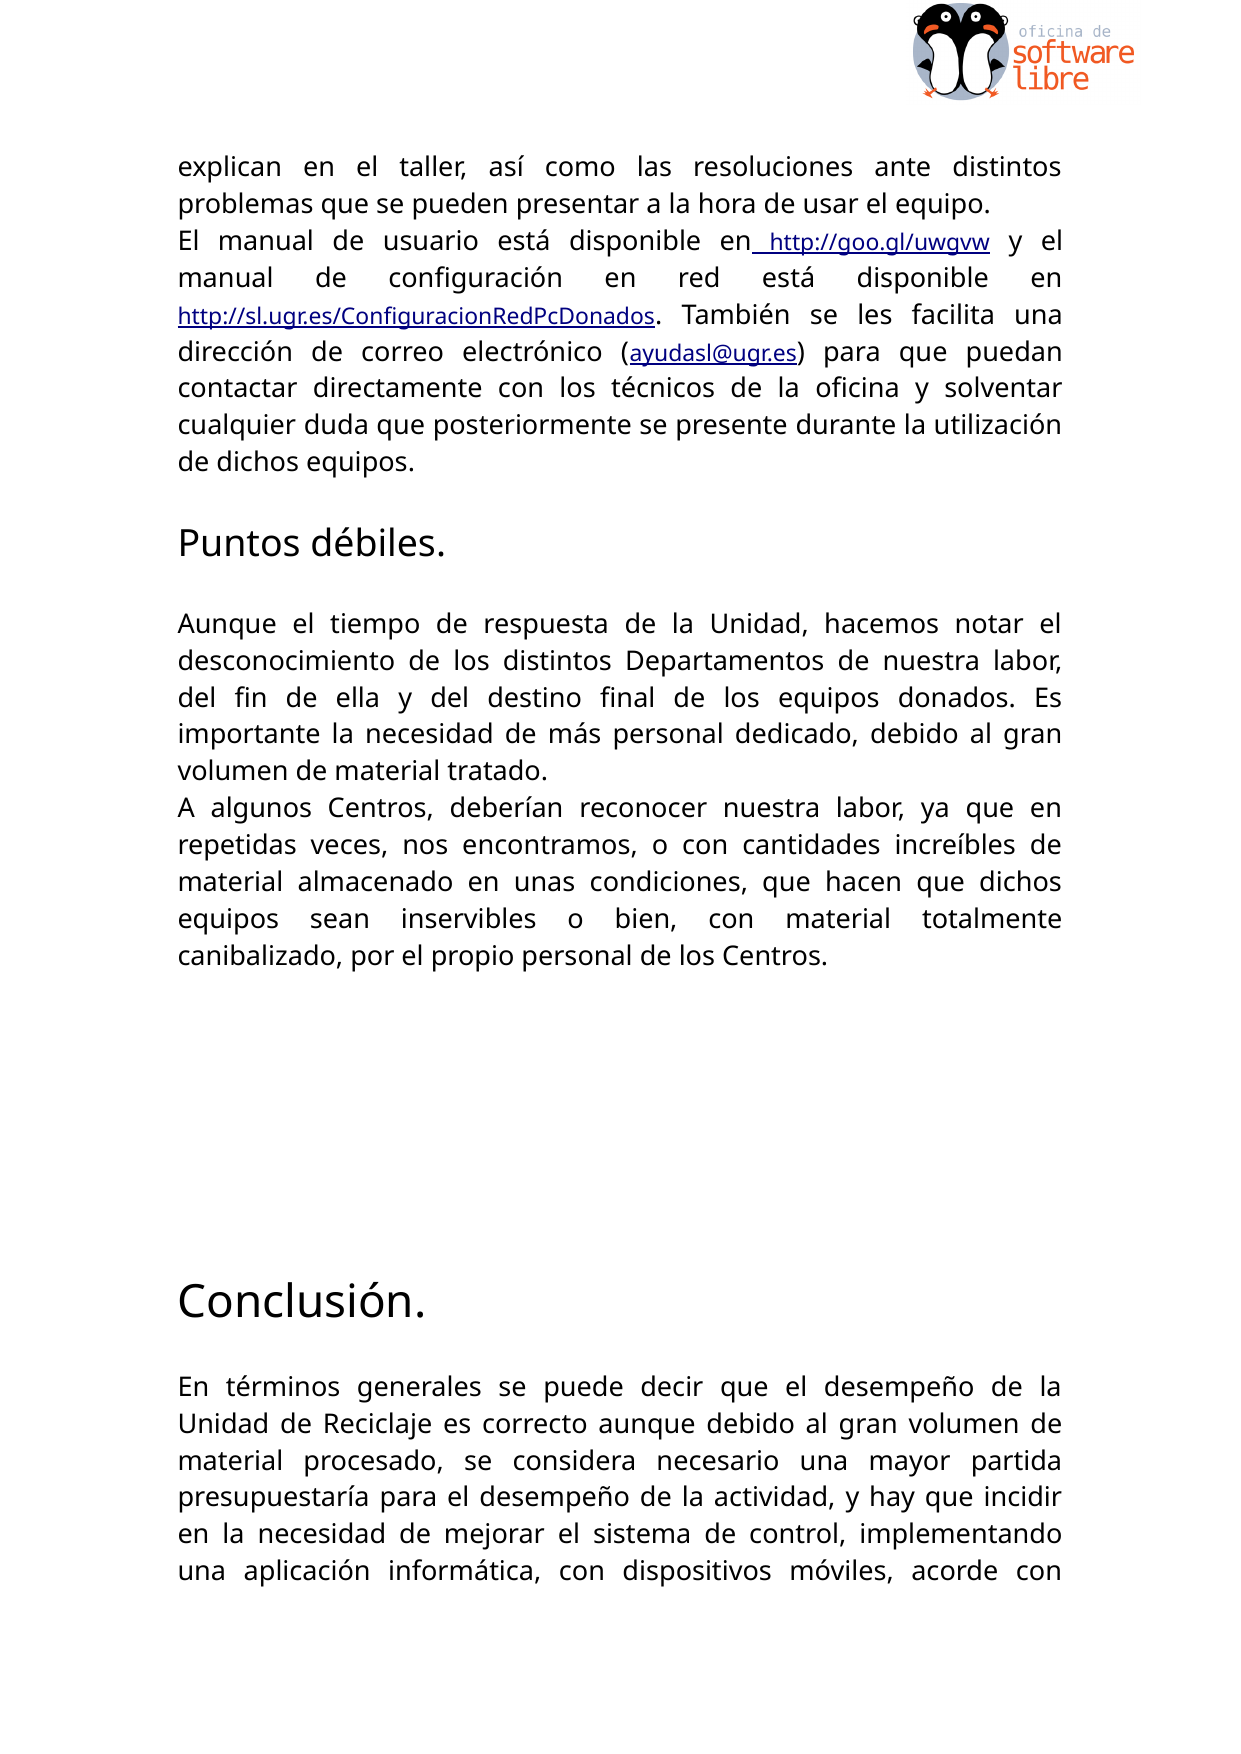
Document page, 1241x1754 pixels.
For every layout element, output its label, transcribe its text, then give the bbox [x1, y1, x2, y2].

text A algunos Centros, deberían reconocer nuestra labor, ya que en repetidas veces, nos encontramos, o con cantidades increíbles de material almacenado en unas condiciones, que hacen que dichos equipos sean inservibles o bien, con material totalmente canibalizado, por el propio personal de los Centros. [177, 789, 1063, 973]
text En términos generales se puede decir que el desempeño de la Unidad de Reciclaje es correcto aunque debido al gran volumen de material procesado, se considera necesario una mayor partida presupuestaría para el desempeño de la actividad, y hay que incidir en la necesidad de mejorar el sistema de control, implementando una aplicación informática, con dispositivos móviles, acorde con [177, 1367, 1063, 1588]
text explican en el taller, así como las resoluciones ante distintos problemas que se pueden presentar a la hora de usar el equipo. [177, 148, 1063, 221]
text Puntos débiles. [177, 516, 1063, 567]
text Aunque el tiempo de respuesta de la Unidad, hacemos notar el desconocimiento de los distintos Departamentos de nuestra labor, del fin de ella y del destino final de los equipos donados. Es importante la necesidad de más personal dedicado, debido al gran volumen de material tratado. [177, 604, 1063, 789]
picture [906, 0, 1141, 105]
text El manual de usuario está disponible en http://goo.gl/uwgvw y el manual de configuración en red está disponible en http://sl.ugr.es/ConfiguracionRedPcDonados. También se les facilita una dirección de correo electrónico (ayudasl@ugr.es) para que puedan contactar directamente con los técnicos de la oficina y solventar cualquier duda que posteriormente se presente durante la utilización de dichos equipos. [177, 221, 1063, 479]
text Conclusión. [177, 1268, 1063, 1330]
